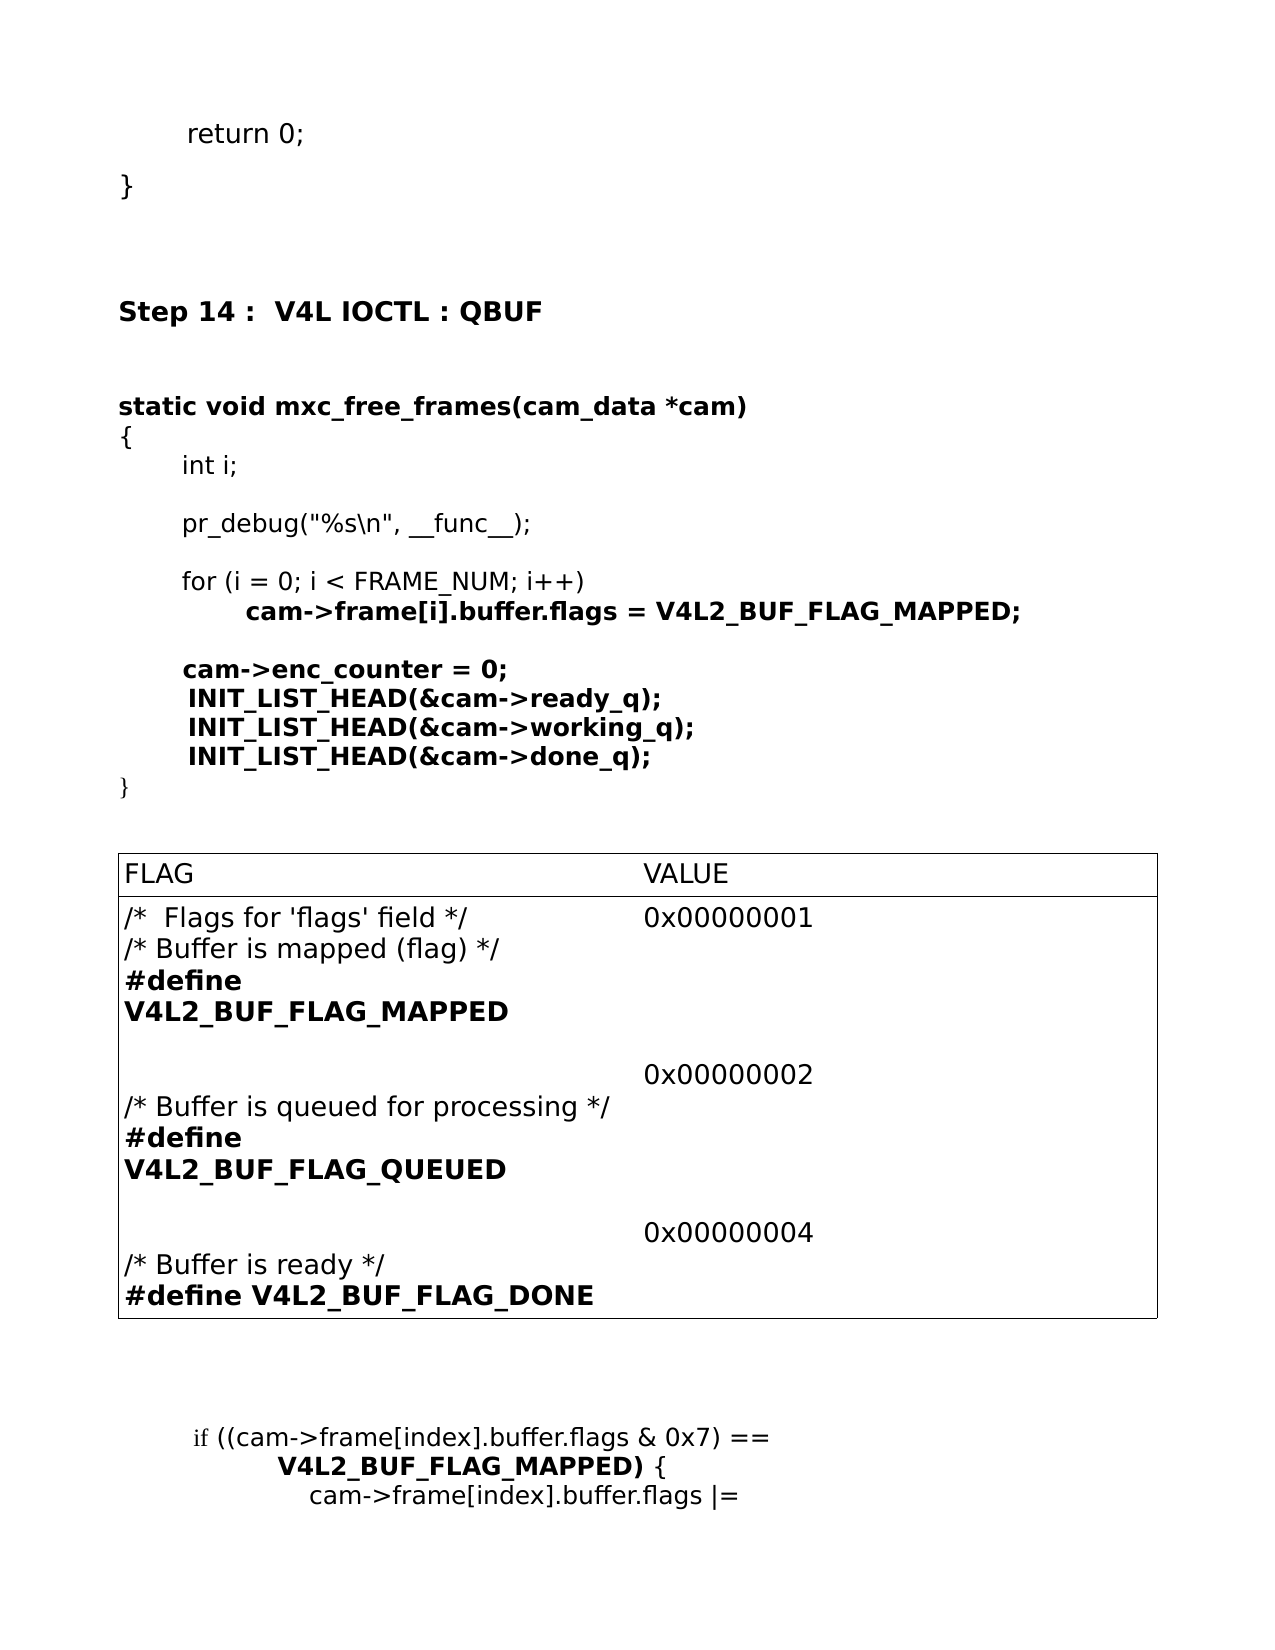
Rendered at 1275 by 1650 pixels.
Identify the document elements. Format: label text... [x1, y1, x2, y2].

text pr_debug("%s\n", __func__); [118, 509, 1157, 538]
text cam->enc_counter = 0; [118, 655, 1157, 684]
text for (i = 0; i < FRAME_NUM; i++) [118, 568, 1157, 597]
table_cell 0x00000001 0x00000002 0x00000004 [638, 897, 1157, 1318]
subtitle Step 14 : V4L IOCTL : QBUF [118, 296, 1157, 328]
text INIT_LIST_HEAD(&cam->working_q); [118, 713, 1157, 743]
text cam->frame[i].buffer.flags = V4L2_BUF_FLAG_MAPPED; [118, 597, 1157, 626]
table_cell /* Flags for 'flags' field */ /* Buffer is mapped (flag) */ #define V4L2_BUF_FLAG_MAPPED /* Buffer is queued for processing */ #define V4L2_BUF_FLAG_QUEUED /* Buffer is ready */ #define V4L2_BUF_FLAG_DONE [119, 897, 637, 1318]
text static void mxc_free_frames(cam_data *cam) [118, 393, 1157, 422]
text int i; [118, 451, 1157, 480]
text INIT_LIST_HEAD(&cam->done_q); [118, 743, 1157, 772]
table_header FLAG [119, 854, 637, 896]
text INIT_LIST_HEAD(&cam->ready_q); [118, 684, 1157, 713]
text if ((cam->frame[index].buffer.flags & 0x7) == [118, 1423, 1157, 1452]
text V4L2_BUF_FLAG_MAPPED) { [118, 1452, 1157, 1481]
text return 0; [118, 118, 1157, 150]
table_header VALUE [638, 854, 1157, 896]
text { [118, 422, 1157, 451]
text } [118, 171, 1157, 202]
text cam->frame[index].buffer.flags |= [118, 1481, 1157, 1510]
text } [118, 772, 1157, 801]
